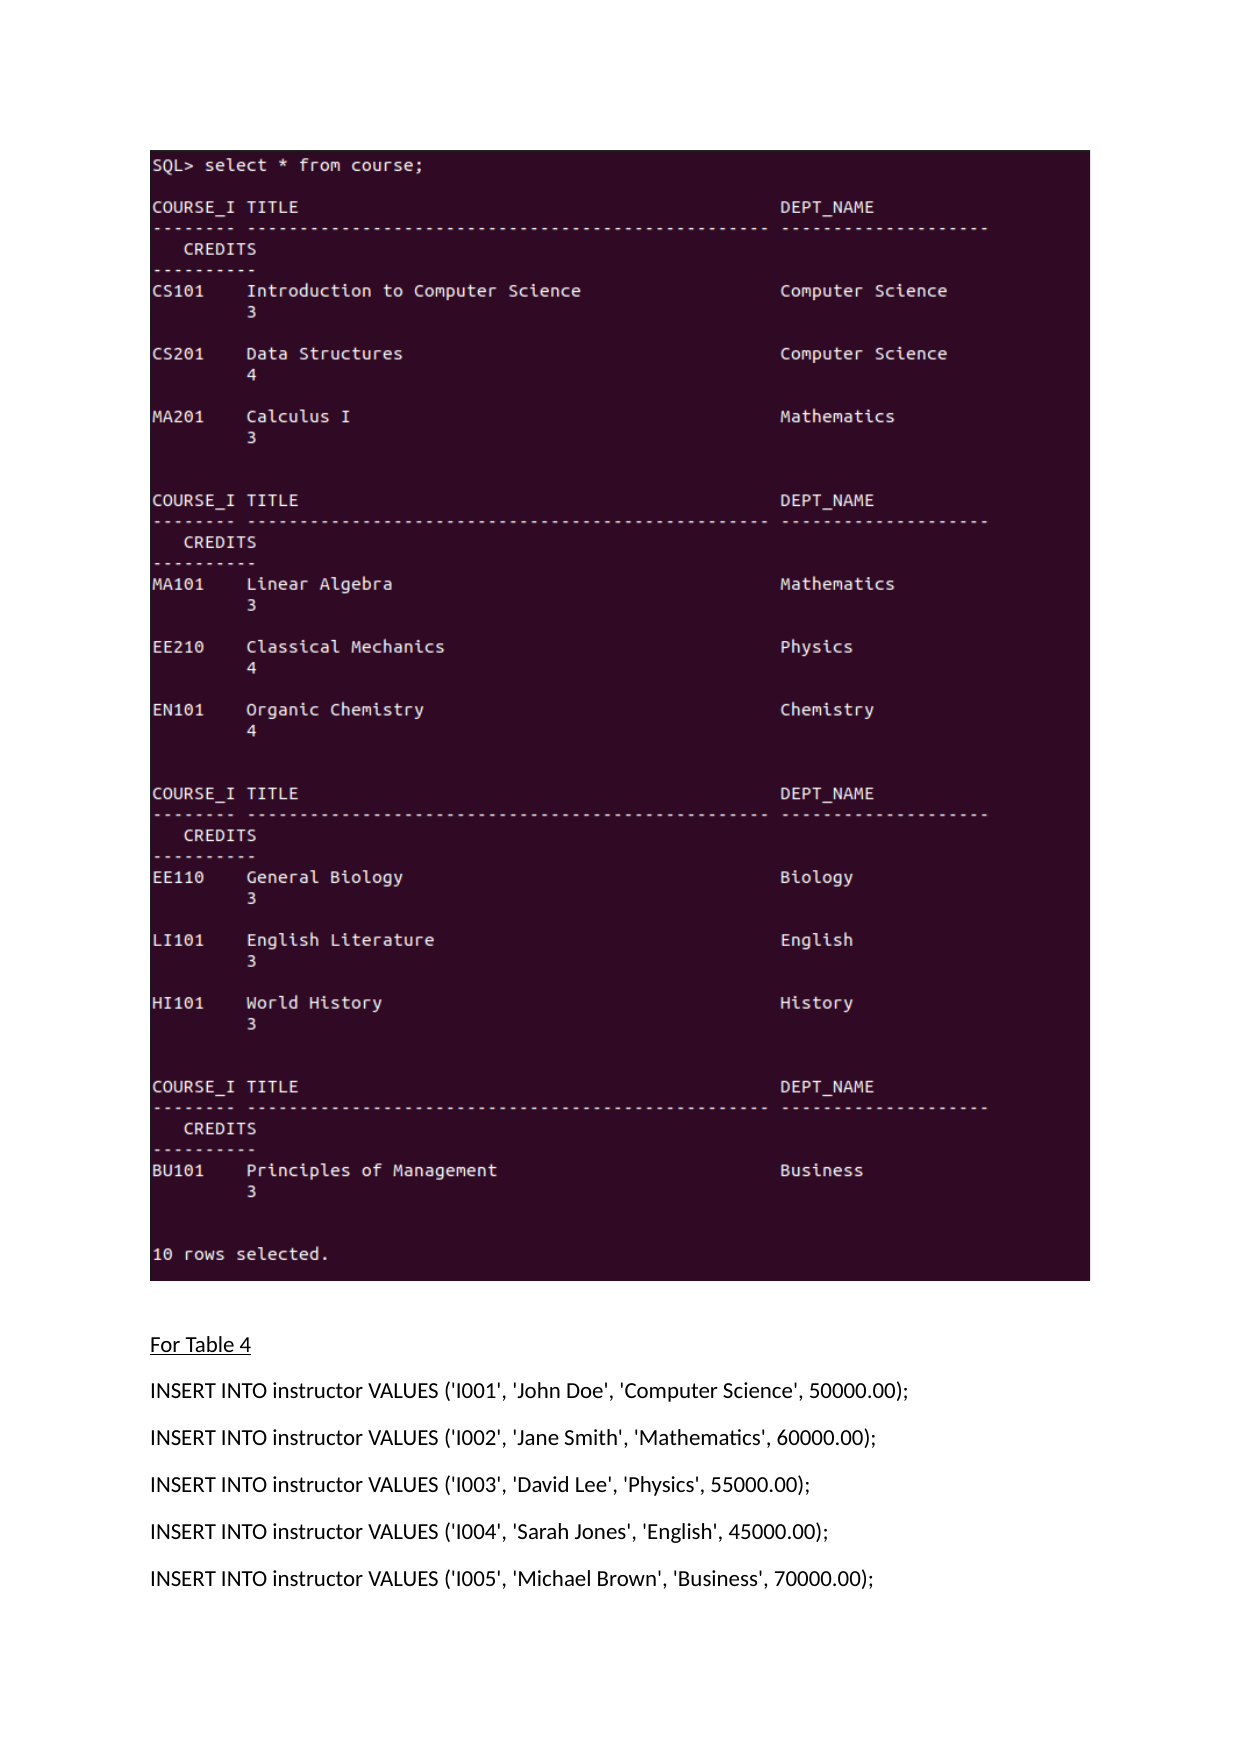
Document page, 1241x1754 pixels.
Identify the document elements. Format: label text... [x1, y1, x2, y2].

text INSERT INTO instructor VALUES ('I004', 'Sarah Jones', 'English', 45000.00); [150, 1517, 1090, 1545]
picture [150, 150, 1091, 1281]
text INSERT INTO instructor VALUES ('I003', 'David Lee', 'Physics', 55000.00); [150, 1470, 1090, 1498]
text INSERT INTO instructor VALUES ('I002', 'Jane Smith', 'Mathematics', 60000.00); [150, 1423, 1090, 1452]
text INSERT INTO instructor VALUES ('I005', 'Michael Brown', 'Business', 70000.00); [150, 1564, 1090, 1592]
text For Table 4 [150, 1330, 1090, 1358]
text INSERT INTO instructor VALUES ('I001', 'John Doe', 'Computer Science', 50000.00); [150, 1377, 1090, 1405]
